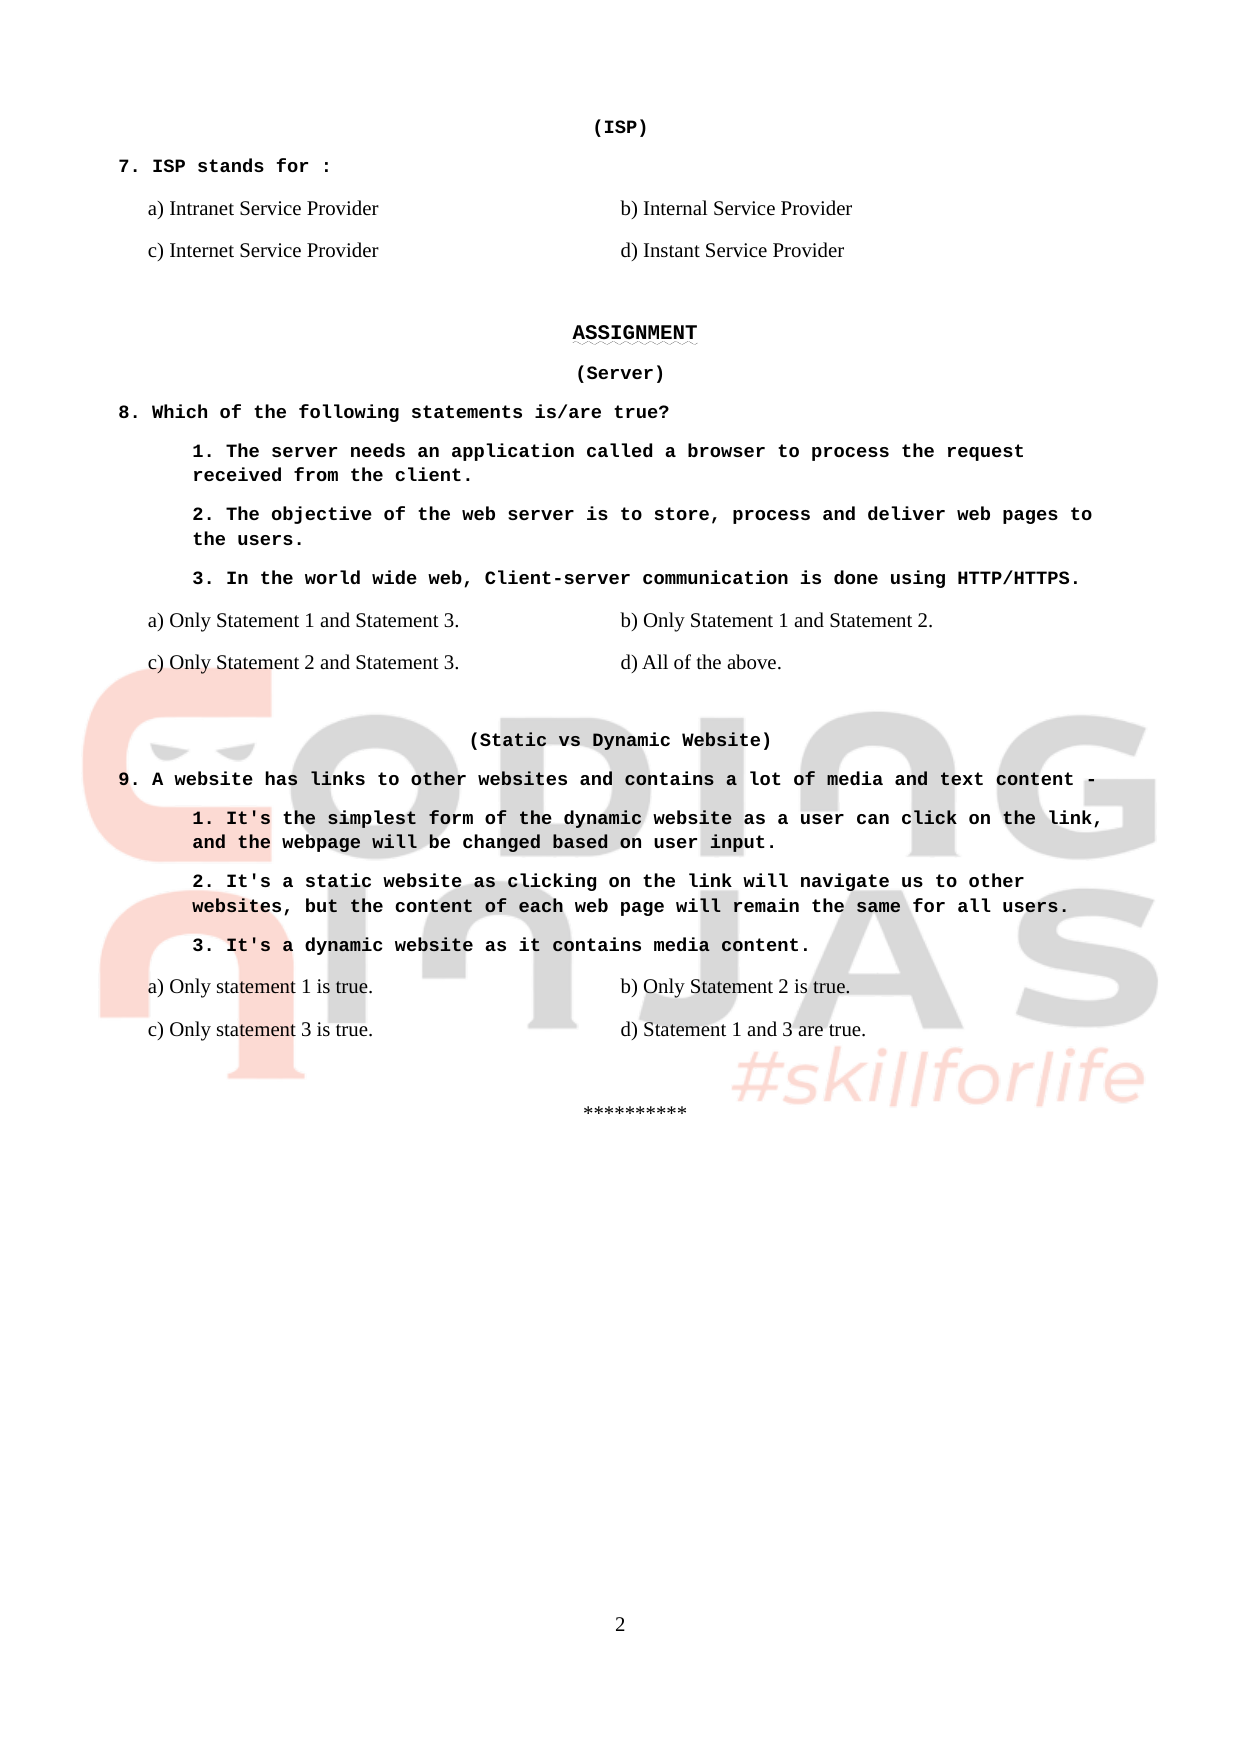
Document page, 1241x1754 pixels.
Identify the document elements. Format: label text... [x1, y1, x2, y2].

text (Static vs Dynamic Website) [118, 731, 1122, 752]
text a) Only statement 1 is true. b) Only Statement 2 is true. [148, 974, 1122, 998]
text 7. ISP stands for : [118, 157, 1122, 178]
text 3. It's a dynamic website as it contains media content. [192, 935, 1122, 957]
text 1. It's the simplest form of the dynamic website as a user can click on the link, and the webpage will be changed based on user input. [192, 809, 1122, 854]
text ********** [148, 1101, 1122, 1125]
text 2. It's a static website as clicking on the link will navigate us to other websites, but the content of each web page will remain the same for all users. [192, 872, 1122, 918]
text (ISP) [118, 118, 1122, 139]
text 1. The server needs an application called a browser to process the request received from the client. [192, 442, 1122, 487]
text 8. Which of the following statements is/are true? [118, 403, 1122, 424]
text ASSIGNMENT [148, 322, 1122, 346]
text c) Internet Service Provider d) Instant Service Provider [148, 238, 1122, 262]
text 2. The objective of the web server is to store, process and deliver web pages to the users. [192, 505, 1122, 551]
text (Server) [118, 364, 1122, 385]
text c) Only Statement 2 and Statement 3. d) All of the above. [148, 650, 1122, 674]
text 3. In the world wide web, Client-server communication is done using HTTP/HTTPS. [192, 568, 1122, 590]
text c) Only statement 3 is true. d) Statement 1 and 3 are true. [148, 1017, 1122, 1041]
text a) Only Statement 1 and Statement 3. b) Only Statement 1 and Statement 2. [148, 607, 1122, 632]
text 9. A website has links to other websites and contains a lot of media and text content - [118, 770, 1122, 791]
text a) Intranet Service Provider b) Internal Service Provider [148, 196, 1122, 220]
